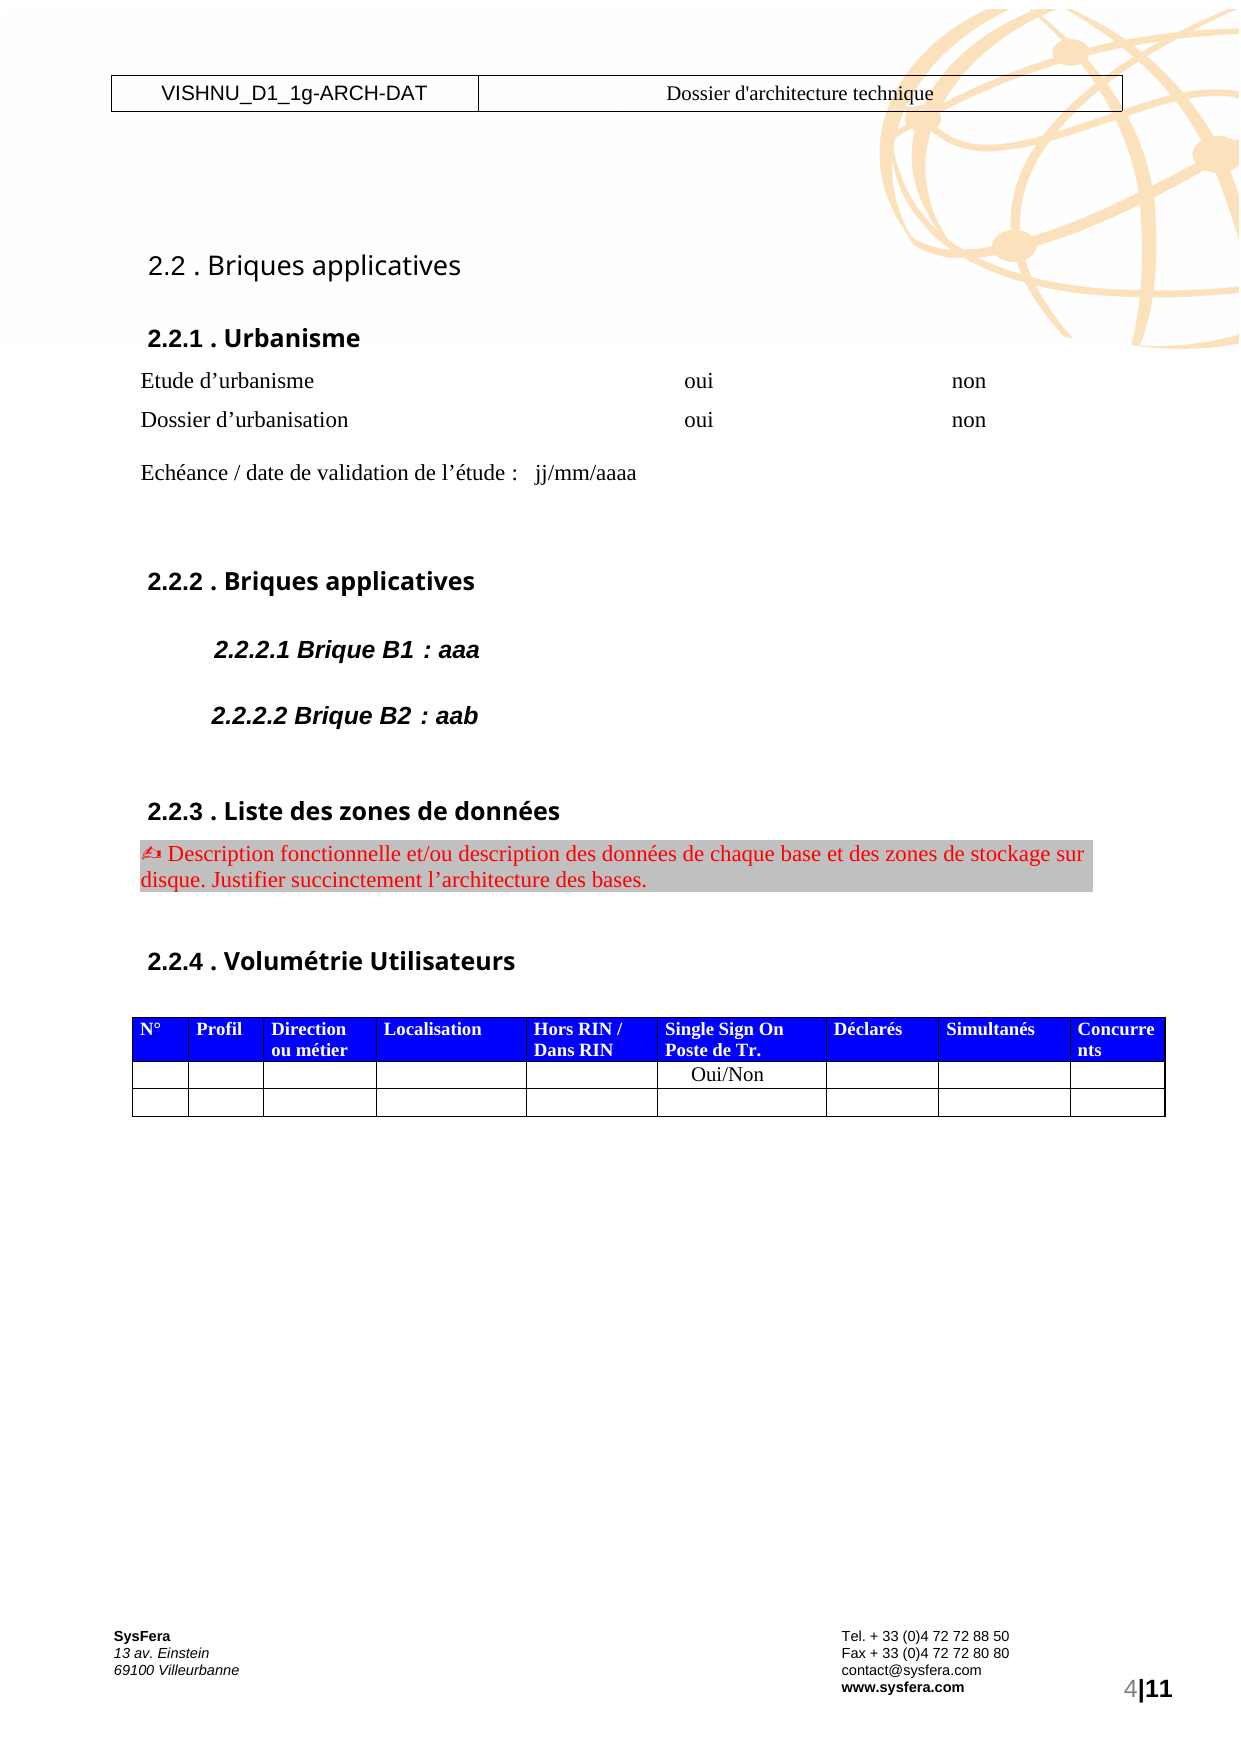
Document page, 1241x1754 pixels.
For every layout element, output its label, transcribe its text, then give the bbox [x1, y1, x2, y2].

text  Description fonctionnelle et/ou description des données de chaque base et des zones de stockage sur disque. Justifier succinctement l’architecture des bases. [140, 840, 1093, 892]
table_cell [1071, 1089, 1164, 1116]
table_cell [189, 1089, 263, 1116]
table_cell [939, 1089, 1070, 1116]
subtitle . Volumétrie Utilisateurs [140, 944, 1093, 978]
table_cell Oui/Non [658, 1062, 826, 1088]
table_header Direction ou métier [264, 1018, 376, 1061]
table_cell [377, 1062, 526, 1088]
table_header Localisation [377, 1018, 526, 1061]
table_header Déclarés [827, 1018, 938, 1061]
table_cell [939, 1062, 1070, 1088]
picture [1, 9, 1239, 349]
text Echéance / date de validation de l’étude : jj/mm/aaaa [140, 459, 1093, 485]
table_cell [527, 1089, 657, 1116]
table_cell [827, 1062, 938, 1088]
table_cell [133, 1089, 188, 1116]
subtitle . Briques applicatives [140, 563, 1093, 597]
table_cell [377, 1089, 526, 1116]
table_cell [189, 1062, 263, 1088]
table_header Hors RIN / Dans RIN [527, 1018, 657, 1061]
table_cell [658, 1089, 826, 1116]
subtitle Brique B2 : aab [204, 701, 1122, 729]
table_header Single Sign On Poste de Tr. [658, 1018, 826, 1061]
table_header N° [133, 1018, 188, 1061]
text Dossier d’urbanisation oui non [140, 406, 1093, 433]
text Etude d’urbanisme oui non [140, 367, 1093, 394]
table_cell [133, 1062, 188, 1088]
subtitle . Liste des zones de données [140, 793, 1093, 827]
table_header Profil [189, 1018, 263, 1061]
table_cell [827, 1089, 938, 1116]
table_cell [264, 1062, 376, 1088]
table_header Concurrents [1071, 1018, 1164, 1061]
table_cell [264, 1089, 376, 1116]
table_header Simultanés [939, 1018, 1070, 1061]
subtitle . Urbanisme [140, 351, 1093, 355]
table_cell [527, 1062, 657, 1088]
table_cell [1071, 1062, 1164, 1088]
subtitle Brique B1 : aaa [207, 635, 1122, 663]
